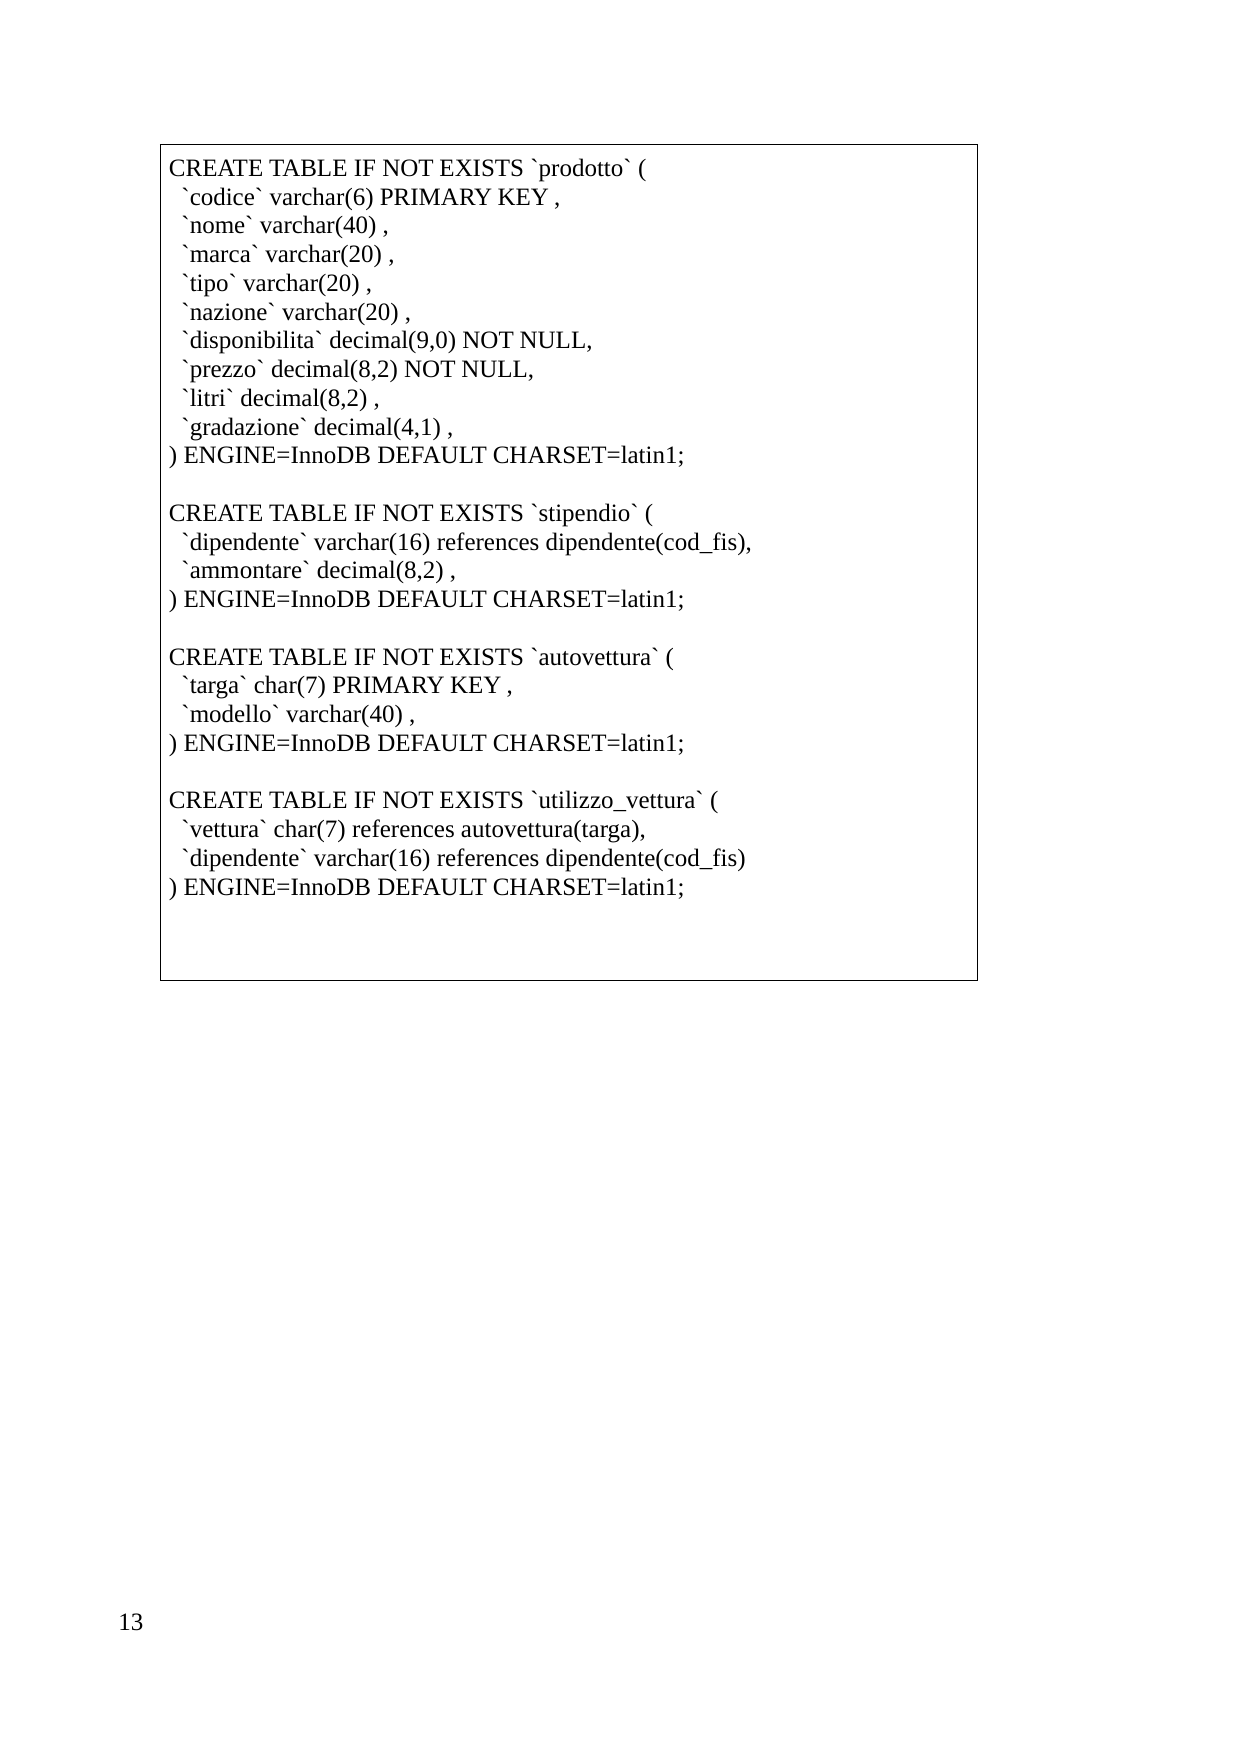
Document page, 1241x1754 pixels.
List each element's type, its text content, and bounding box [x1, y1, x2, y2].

text `dipendente` varchar(16) references dipendente(cod_fis) [169, 843, 968, 872]
text `targa` char(7) PRIMARY KEY , [169, 671, 968, 699]
text `gradazione` decimal(4,1) , [169, 412, 968, 441]
text ) ENGINE=InnoDB DEFAULT CHARSET=latin1; [169, 728, 968, 757]
text `disponibilita` decimal(9,0) NOT NULL, [169, 326, 968, 354]
text `codice` varchar(6) PRIMARY KEY , [169, 182, 968, 211]
text `nazione` varchar(20) , [169, 297, 968, 326]
text `dipendente` varchar(16) references dipendente(cod_fis), [169, 527, 968, 556]
text `prezzo` decimal(8,2) NOT NULL, [169, 354, 968, 383]
text `ammontare` decimal(8,2) , [169, 556, 968, 584]
text `vettura` char(7) references autovettura(targa), [169, 814, 968, 843]
text `marca` varchar(20) , [169, 239, 968, 268]
text `litri` decimal(8,2) , [169, 383, 968, 412]
text CREATE TABLE IF NOT EXISTS `prodotto` ( [169, 153, 968, 182]
text `modello` varchar(40) , [169, 699, 968, 728]
text ) ENGINE=InnoDB DEFAULT CHARSET=latin1; [169, 584, 968, 613]
text CREATE TABLE IF NOT EXISTS `stipendio` ( [169, 498, 968, 527]
text `nome` varchar(40) , [169, 211, 968, 239]
text CREATE TABLE IF NOT EXISTS `utilizzo_vettura` ( [169, 786, 968, 814]
text `tipo` varchar(20) , [169, 268, 968, 297]
text ) ENGINE=InnoDB DEFAULT CHARSET=latin1; [169, 872, 968, 901]
text CREATE TABLE IF NOT EXISTS `autovettura` ( [169, 642, 968, 671]
text ) ENGINE=InnoDB DEFAULT CHARSET=latin1; [169, 441, 968, 469]
